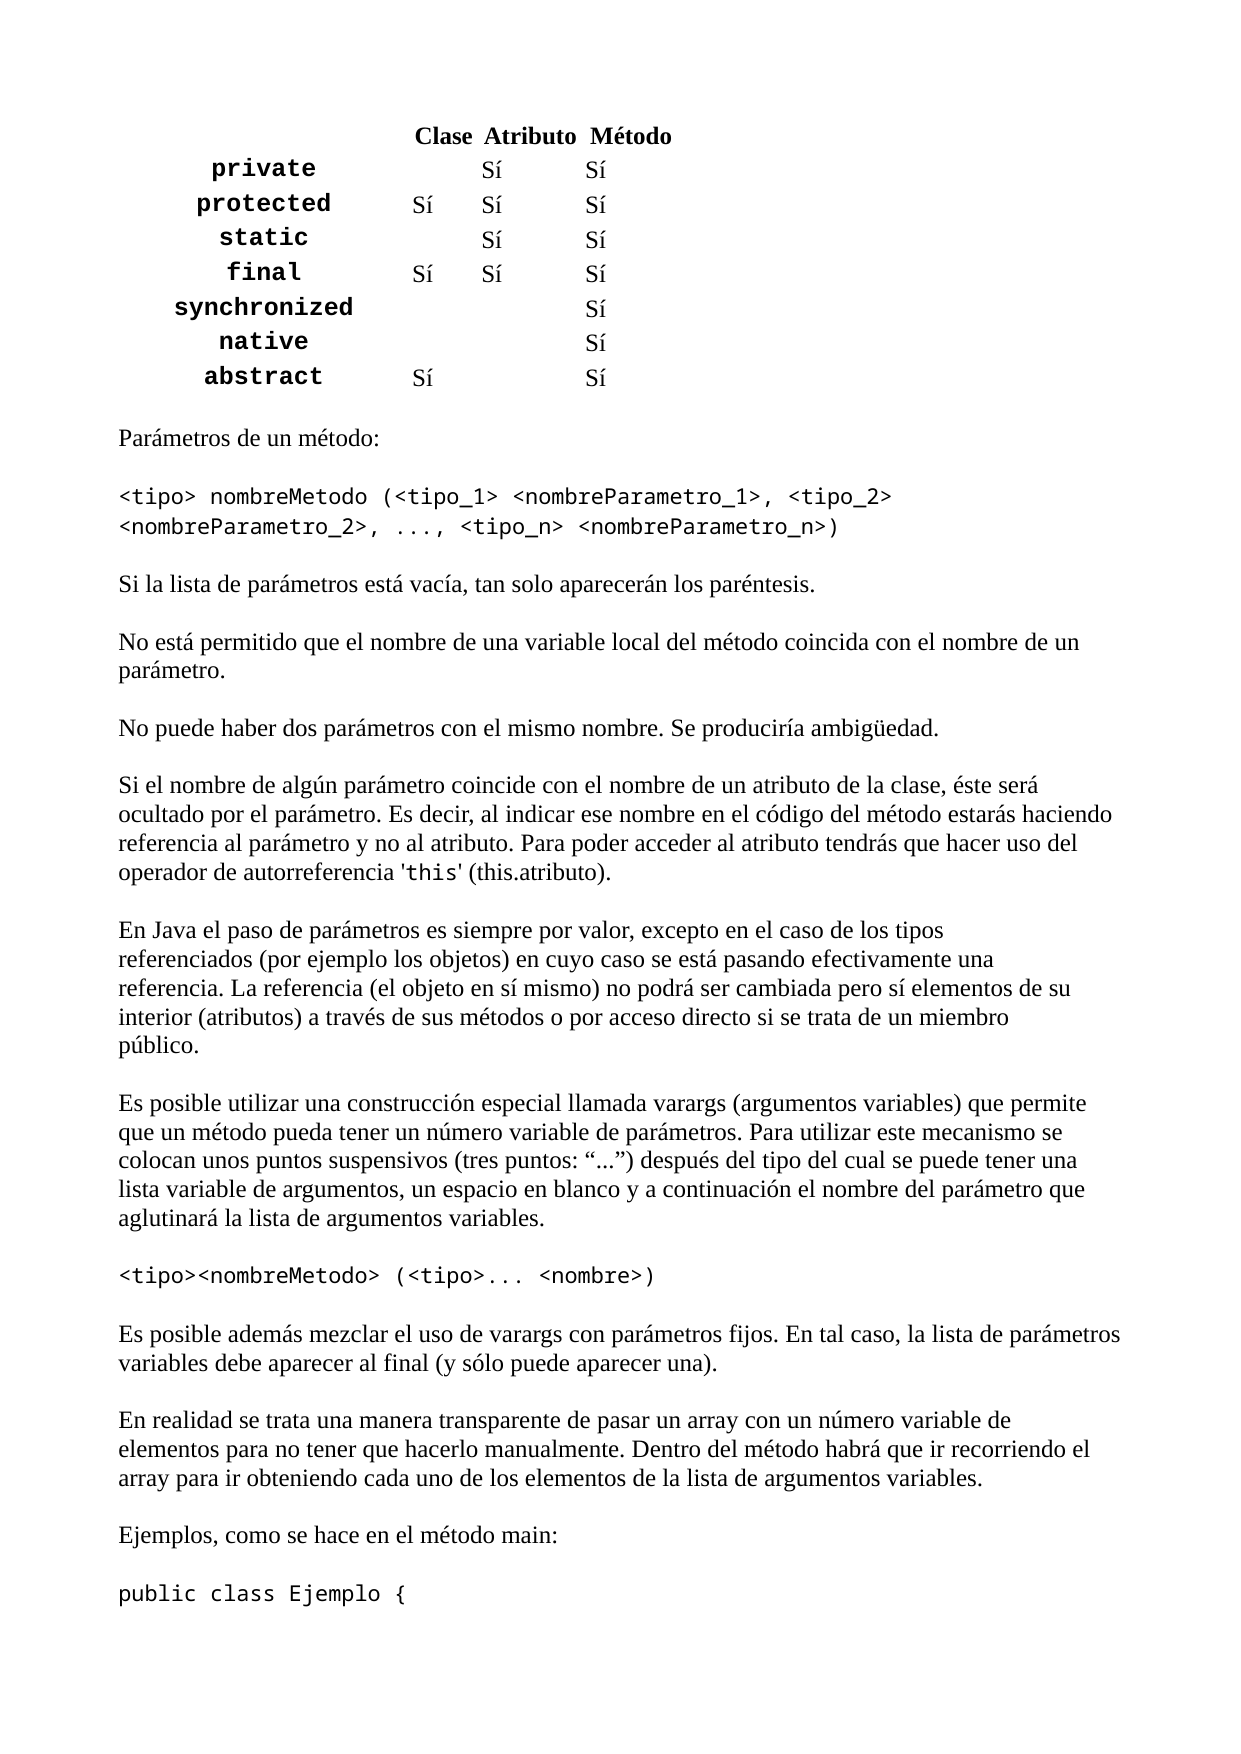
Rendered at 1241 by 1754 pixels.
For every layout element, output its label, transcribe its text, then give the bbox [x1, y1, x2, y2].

text Parámetros de un método: [118, 423, 1122, 452]
text En realidad se trata una manera transparente de pasar un array con un número variable de [118, 1405, 1122, 1434]
text ocultado por el parámetro. Es decir, al indicar ese nombre en el código del método estarás haciendo referencia al parámetro y no al atributo. Para poder acceder al atributo tendrás que hacer uso del operador de autorreferencia 'this' (this.atributo). [118, 799, 1122, 887]
table_cell Sí [582, 222, 680, 256]
table_cell Sí [582, 187, 680, 222]
table_cell Sí [478, 256, 582, 291]
table_cell protected [118, 187, 409, 222]
text Es posible además mezclar el uso de varargs con parámetros fijos. En tal caso, la lista de parámetros variables debe aparecer al final (y sólo puede aparecer una). [118, 1319, 1122, 1376]
text público. [118, 1030, 1122, 1059]
table_cell Sí [478, 187, 582, 222]
table_cell Sí [582, 291, 680, 326]
table_cell static [118, 222, 409, 256]
table_cell [478, 326, 582, 360]
table_header [118, 118, 409, 153]
table_cell Sí [582, 153, 680, 187]
text Si el nombre de algún parámetro coincide con el nombre de un atributo de la clase, éste será [118, 771, 1122, 799]
table_cell Sí [409, 187, 478, 222]
table_header Atributo [478, 118, 582, 153]
table_cell [478, 291, 582, 326]
table_cell final [118, 256, 409, 291]
table_cell Sí [582, 360, 680, 395]
table_cell Sí [582, 256, 680, 291]
text elementos para no tener que hacerlo manualmente. Dentro del método habrá que ir recorriendo el [118, 1434, 1122, 1463]
text array para ir obteniendo cada uno de los elementos de la lista de argumentos variables. [118, 1463, 1122, 1491]
table_cell Sí [478, 153, 582, 187]
table_cell Sí [409, 360, 478, 395]
table_cell [409, 326, 478, 360]
table_cell native [118, 326, 409, 360]
table_cell abstract [118, 360, 409, 395]
text No está permitido que el nombre de una variable local del método coincida con el nombre de un [118, 627, 1122, 656]
table_cell synchronized [118, 291, 409, 326]
table_cell Sí [478, 222, 582, 256]
text <tipo> nombreMetodo (<tipo_1> <nombreParametro_1>, <tipo_2> <nombreParametro_2>, ..., <tipo_n> <nombreParametro_n>) [118, 481, 1122, 541]
text parámetro. [118, 656, 1122, 684]
table_cell [409, 222, 478, 256]
table_cell [409, 153, 478, 187]
table_cell private [118, 153, 409, 187]
text public class Ejemplo { [118, 1578, 1122, 1607]
text referenciados (por ejemplo los objetos) en cuyo caso se está pasando efectivamente una [118, 944, 1122, 973]
text interior (atributos) a través de sus métodos o por acceso directo si se trata de un miembro [118, 1002, 1122, 1030]
text Es posible utilizar una construcción especial llamada varargs (argumentos variables) que permite que un método pueda tener un número variable de parámetros. Para utilizar este mecanismo se colocan unos puntos suspensivos (tres puntos: “...”) después del tipo del cual se puede tener una lista variable de argumentos, un espacio en blanco y a continuación el nombre del parámetro que aglutinará la lista de argumentos variables. [118, 1088, 1122, 1232]
table_header Método [582, 118, 680, 153]
text En Java el paso de parámetros es siempre por valor, excepto en el caso de los tipos [118, 915, 1122, 944]
table_cell [409, 291, 478, 326]
table_cell Sí [409, 256, 478, 291]
text Si la lista de parámetros está vacía, tan solo aparecerán los paréntesis. [118, 569, 1122, 598]
text <tipo><nombreMetodo> (<tipo>... <nombre>) [118, 1260, 1122, 1290]
table_cell Sí [582, 326, 680, 360]
text referencia. La referencia (el objeto en sí mismo) no podrá ser cambiada pero sí elementos de su [118, 973, 1122, 1002]
table_header Clase [409, 118, 478, 153]
text Ejemplos, como se hace en el método main: [118, 1520, 1122, 1549]
text No puede haber dos parámetros con el mismo nombre. Se produciría ambigüedad. [118, 713, 1122, 742]
table_cell [478, 360, 582, 395]
